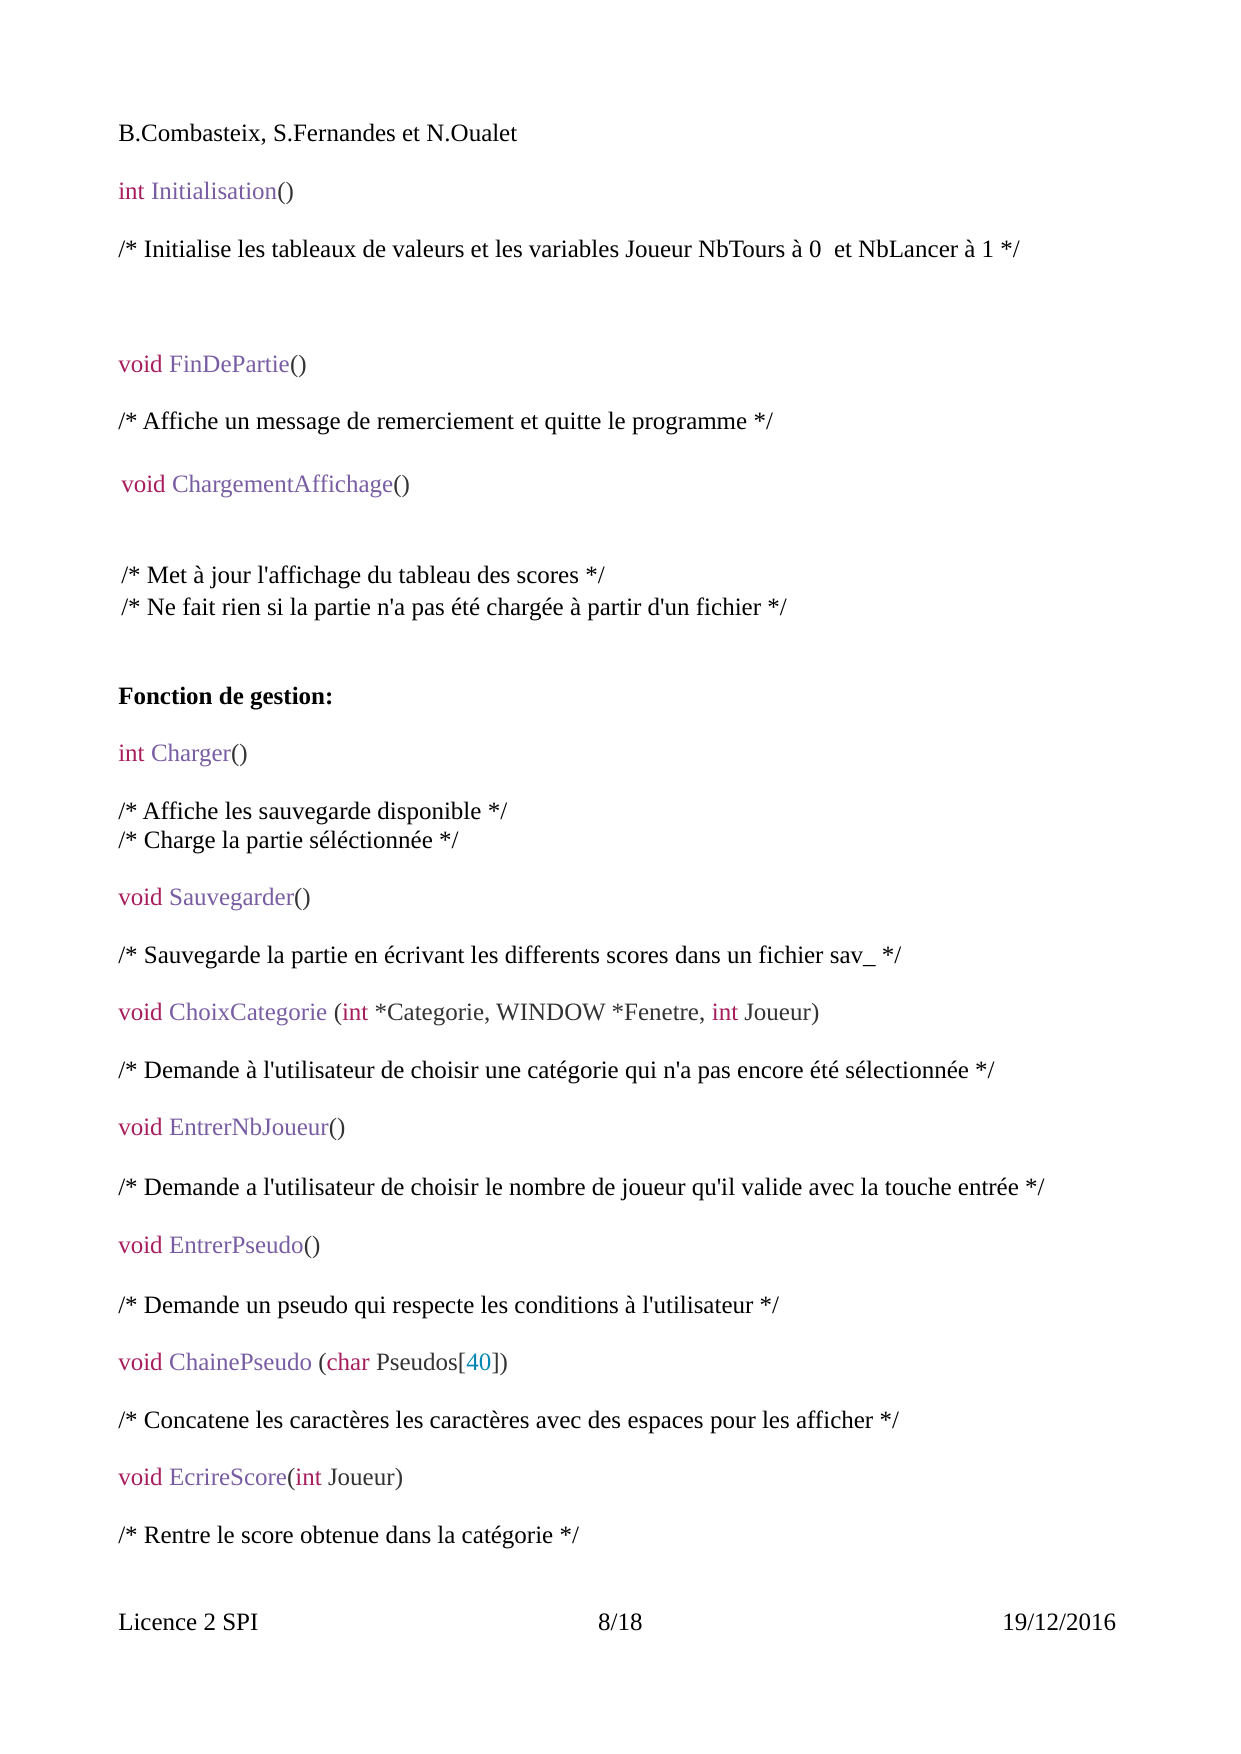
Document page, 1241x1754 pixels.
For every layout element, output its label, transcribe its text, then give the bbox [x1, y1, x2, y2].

text void EntrerPseudo() [118, 1230, 1122, 1258]
text int Initialisation() [118, 176, 1122, 205]
text /* Demande un pseudo qui respecte les conditions à l'utilisateur */ [118, 1287, 1122, 1318]
text void Sauvegarder() [118, 882, 1122, 911]
text /* Initialise les tableaux de valeurs et les variables Joueur NbTours à 0 et NbLancer à 1 */ [118, 234, 1122, 263]
text int Charger() [118, 738, 1122, 767]
text void ChoixCategorie (int *Categorie, WINDOW *Fenetre, int Joueur) [118, 997, 1122, 1026]
text void ChainePseudo (char Pseudos[40]) [118, 1347, 1122, 1376]
text /* Affiche un message de remerciement et quitte le programme */ [118, 406, 1122, 435]
picture [467, 1356, 473, 1364]
text void FinDePartie() [118, 349, 1122, 378]
table_header void ChargementAffichage() /* Met à jour l'affichage du tableau des scores */ /* Ne fait rien si la partie n'a pas été chargée à partir d'un fichier */ [118, 464, 1122, 623]
text Fonction de gestion: [118, 681, 1122, 710]
text /* Charge la partie séléctionnée */ [118, 825, 1122, 853]
text /* Affiche les sauvegarde disponible */ [118, 796, 1122, 825]
text /* Demande à l'utilisateur de choisir une catégorie qui n'a pas encore été sélectionnée */ [118, 1055, 1122, 1083]
text /* Rentre le score obtenue dans la catégorie */ [118, 1520, 1122, 1548]
text /* Demande a l'utilisateur de choisir le nombre de joueur qu'il valide avec la touche entrée */ [118, 1170, 1122, 1201]
text void EntrerNbJoueur() [118, 1112, 1122, 1141]
text /* Concatene les caractères les caractères avec des espaces pour les afficher */ [118, 1405, 1122, 1433]
text void EcrireScore(int Joueur) [118, 1462, 1122, 1491]
text /* Sauvegarde la partie en écrivant les differents scores dans un fichier sav_ */ [118, 940, 1122, 968]
